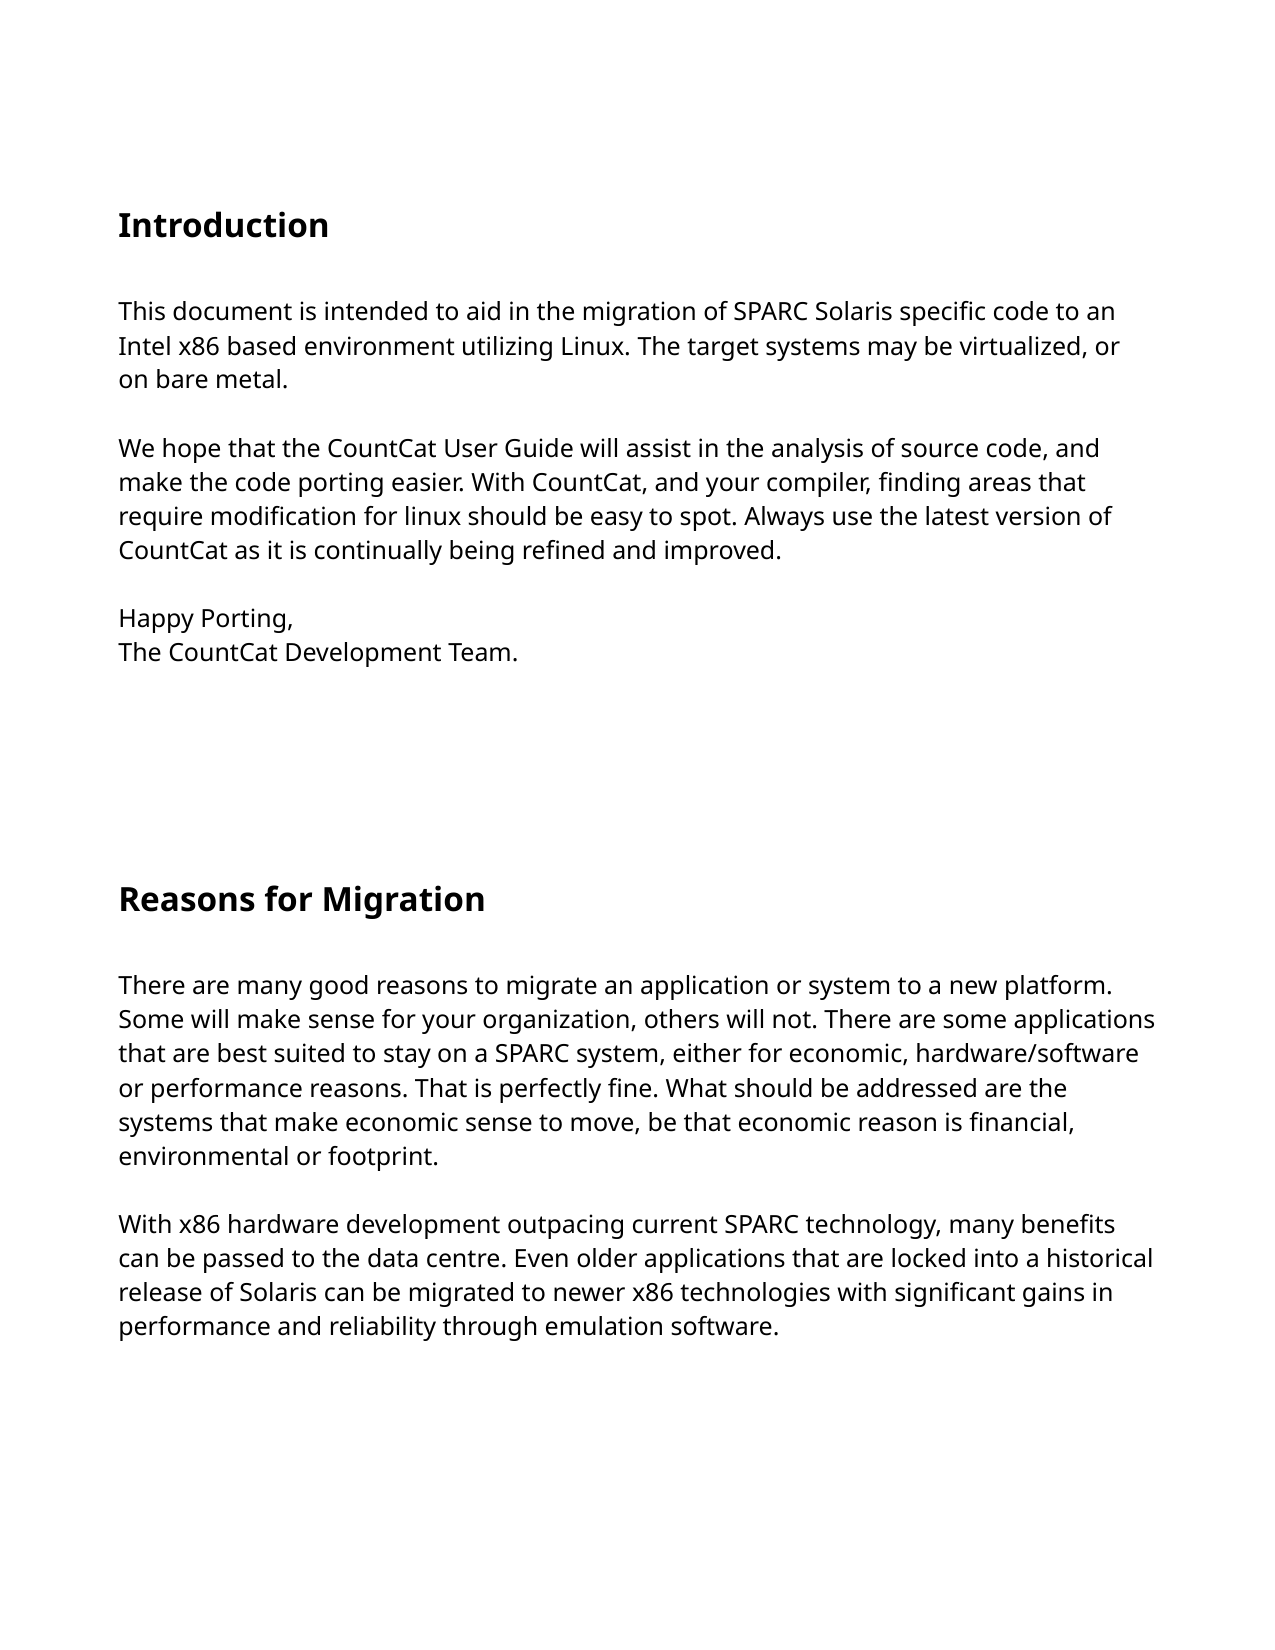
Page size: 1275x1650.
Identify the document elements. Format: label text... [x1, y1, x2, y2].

text There are many good reasons to migrate an application or system to a new platform. Some will make sense for your organization, others will not. There are some applications that are best suited to stay on a SPARC system, either for economic, hardware/software or performance reasons. That is perfectly fine. What should be addressed are the systems that make economic sense to move, be that economic reason is financial, environmental or footprint. [118, 968, 1157, 1172]
text The CountCat Development Team. [118, 635, 1157, 669]
text With x86 hardware development outpacing current SPARC technology, many benefits can be passed to the data centre. Even older applications that are locked into a historical release of Solaris can be migrated to newer x86 technologies with significant gains in performance and reliability through emulation software. [118, 1206, 1157, 1343]
subtitle Introduction [118, 202, 1157, 247]
text We hope that the CountCat User Guide will assist in the analysis of source code, and make the code porting easier. With CountCat, and your compiler, finding areas that require modification for linux should be easy to spot. Always use the latest version of CountCat as it is continually being refined and improved. [118, 430, 1157, 567]
text Happy Porting, [118, 601, 1157, 635]
text This document is intended to aid in the migration of SPARC Solaris specific code to an Intel x86 based environment utilizing Linux. The target systems may be virtualized, or on bare metal. [118, 294, 1157, 396]
subtitle Reasons for Migration [118, 876, 1157, 921]
